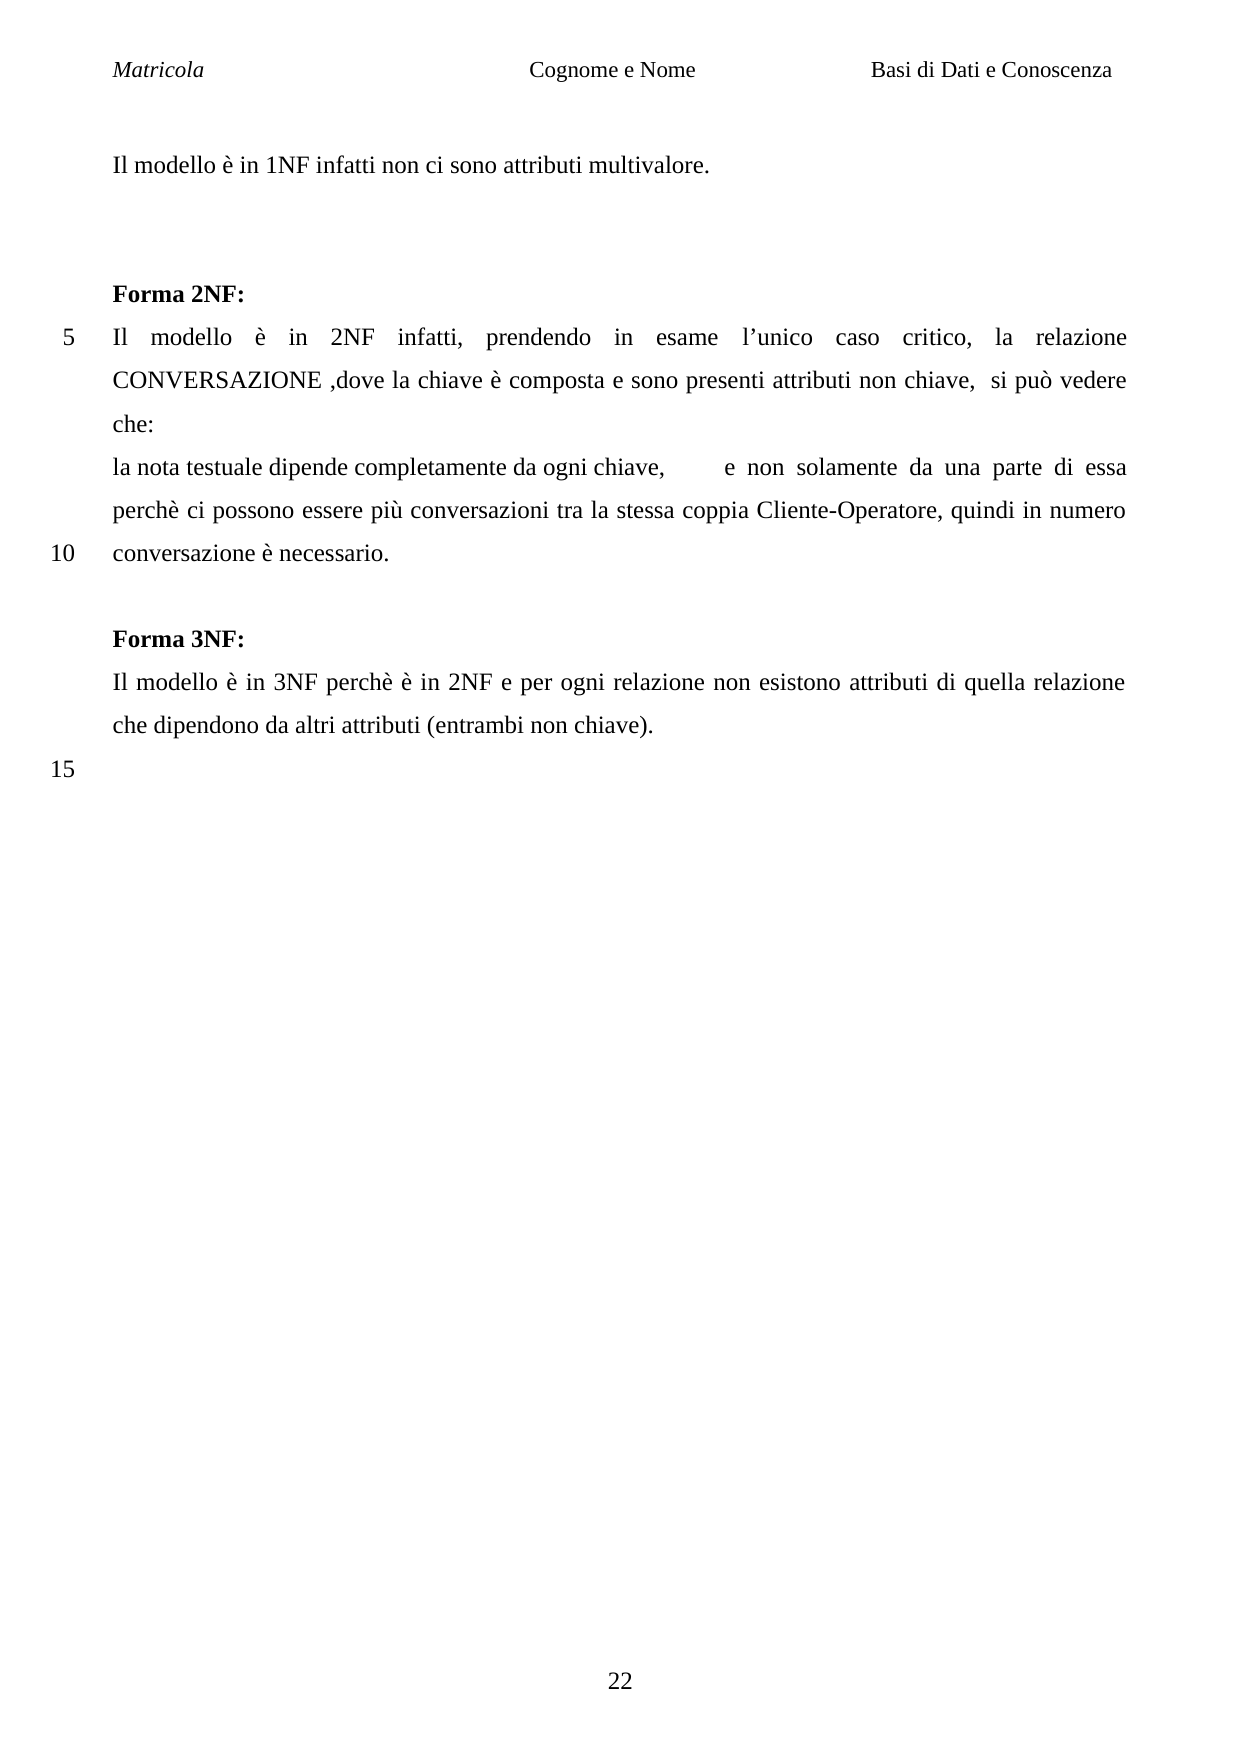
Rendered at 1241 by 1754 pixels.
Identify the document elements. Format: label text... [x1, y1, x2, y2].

text la nota testuale dipende completamente da ogni chiave, e non solamente da una parte di essa perchè ci possono essere più conversazioni tra la stessa coppia Cliente-Operatore, quindi in numero conversazione è necessario. [112, 452, 1128, 567]
text Il modello è in 1NF infatti non ci sono attributi multivalore. [112, 150, 1128, 179]
text Il modello è in 3NF perchè è in 2NF e per ogni relazione non esistono attributi di quella relazione che dipendono da altri attributi (entrambi non chiave). [112, 667, 1128, 739]
text Forma 3NF: [112, 624, 1128, 653]
text Forma 2NF: [112, 279, 1128, 308]
text Il modello è in 2NF infatti, prendendo in esame l’unico caso critico, la relazione CONVERSAZIONE ,dove la chiave è composta e sono presenti attributi non chiave, si può vedere che: [112, 322, 1128, 437]
